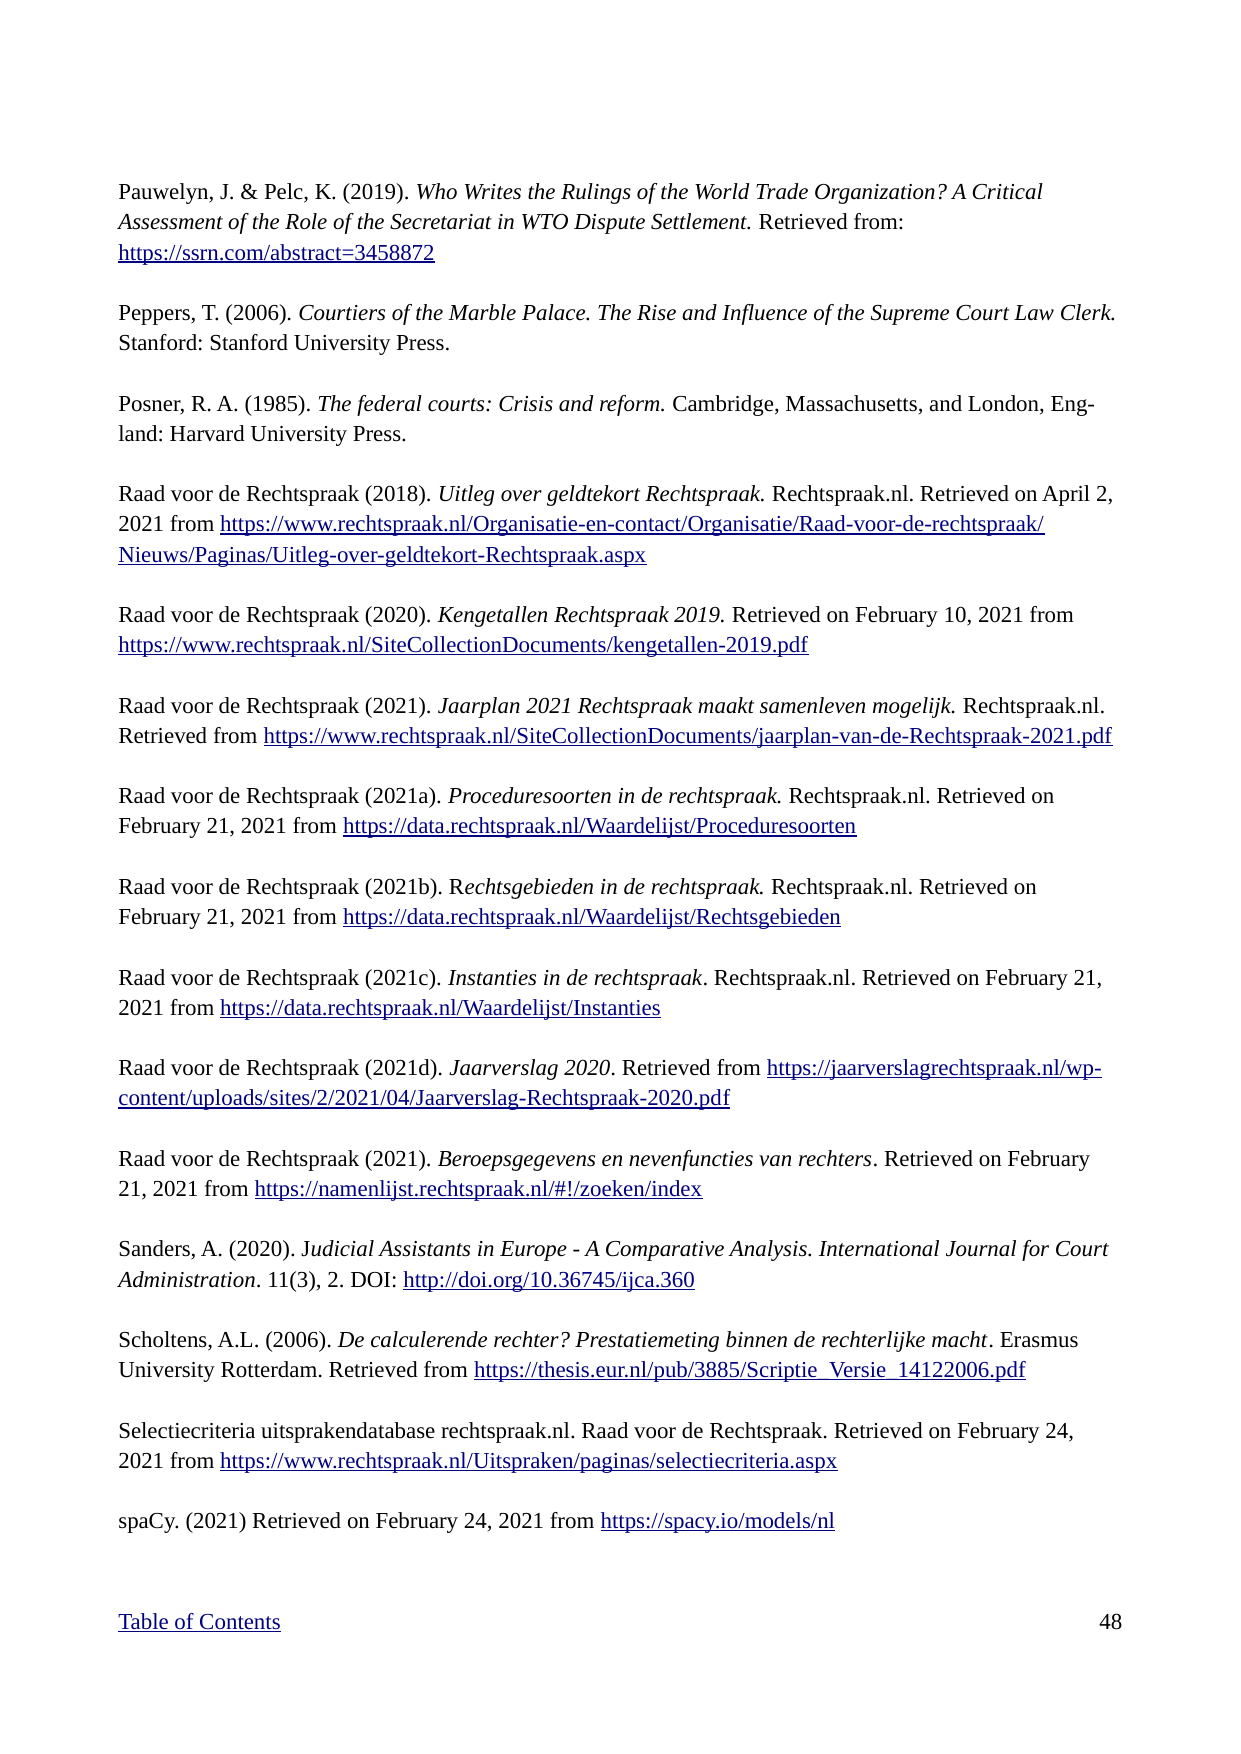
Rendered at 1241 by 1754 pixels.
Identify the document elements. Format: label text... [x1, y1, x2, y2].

text Sanders, A. (2020). Judicial Assistants in Europe - A Comparative Analysis. International Journal for Court Administration. 11(3), 2. DOI: http://doi.org/10.36745/ijca.360 [118, 1235, 1122, 1292]
text land: Harvard University Press. [118, 420, 1122, 446]
text Raad voor de Rechtspraak (2021b). Rechtsgebieden in de rechtspraak. Rechtspraak.nl. Retrieved on February 21, 2021 from https://data.rechtspraak.nl/Waardelijst/Rechtsgebieden [118, 873, 1122, 929]
text Peppers, T. (2006). Courtiers of the Marble Palace. The Rise and Influence of the Supreme Court Law Clerk. Stanford: Stanford University Press. [118, 299, 1122, 356]
text spaCy. (2021) Retrieved on February 24, 2021 from https://spacy.io/models/nl [118, 1507, 1122, 1534]
text Raad voor de Rechtspraak (2018). Uitleg over geldtekort Rechtspraak. Rechtspraak.nl. Retrieved on April 2, 2021 from https://www.rechtspraak.nl/Organisatie-en-contact/Organisatie/Raad-voor-de-rechtspraak/Nieuws/Paginas/Uitleg-over-geldtekort-Rechtspraak.aspx [118, 480, 1122, 567]
text Scholtens, A.L. (2006). De calculerende rechter? Prestatiemeting binnen de rechterlijke macht. Erasmus University Rotterdam. Retrieved from https://thesis.eur.nl/pub/3885/Scriptie_Versie_14122006.pdf [118, 1326, 1122, 1383]
text Raad voor de Rechtspraak (2021c). Instanties in de rechtspraak. Rechtspraak.nl. Retrieved on February 21, 2021 from https://data.rechtspraak.nl/Waardelijst/Instanties [118, 963, 1122, 1020]
text Raad voor de Rechtspraak (2020). Kengetallen Rechtspraak 2019. Retrieved on February 10, 2021 from https://www.rechtspraak.nl/SiteCollectionDocuments/kengetallen-2019.pdf [118, 601, 1122, 658]
text Selectiecriteria uitsprakendatabase rechtspraak.nl. Raad voor de Rechtspraak. Retrieved on February 24, 2021 from https://www.rechtspraak.nl/Uitspraken/paginas/selectiecriteria.aspx [118, 1417, 1122, 1473]
text Posner, R. A. (1985). The federal courts: Crisis and reform. Cambridge, Massachusetts, and London, Eng‐ [118, 389, 1122, 416]
text Raad voor de Rechtspraak (2021a). Proceduresoorten in de rechtspraak. Rechtspraak.nl. Retrieved on February 21, 2021 from https://data.rechtspraak.nl/Waardelijst/Proceduresoorten [118, 782, 1122, 839]
text Pauwelyn, J. & Pelc, K. (2019). Who Writes the Rulings of the World Trade Organization? A Critical Assessment of the Role of the Secretariat in WTO Dispute Settlement. Retrieved from: https://ssrn.com/abstract=3458872 [118, 178, 1122, 265]
text Raad voor de Rechtspraak (2021d). Jaarverslag 2020. Retrieved from https://jaarverslagrechtspraak.nl/wp-content/uploads/sites/2/2021/04/Jaarverslag-Rechtspraak-2020.pdf [118, 1054, 1122, 1111]
text Raad voor de Rechtspraak (2021). Jaarplan 2021 Rechtspraak maakt samenleven mogelijk. Rechtspraak.nl. Retrieved from https://www.rechtspraak.nl/SiteCollectionDocuments/jaarplan-van-de-Rechtspraak-2021.pdf [118, 692, 1122, 748]
text Raad voor de Rechtspraak (2021). Beroepsgegevens en nevenfuncties van rechters. Retrieved on February 21, 2021 from https://namenlijst.rechtspraak.nl/#!/zoeken/index [118, 1145, 1122, 1201]
